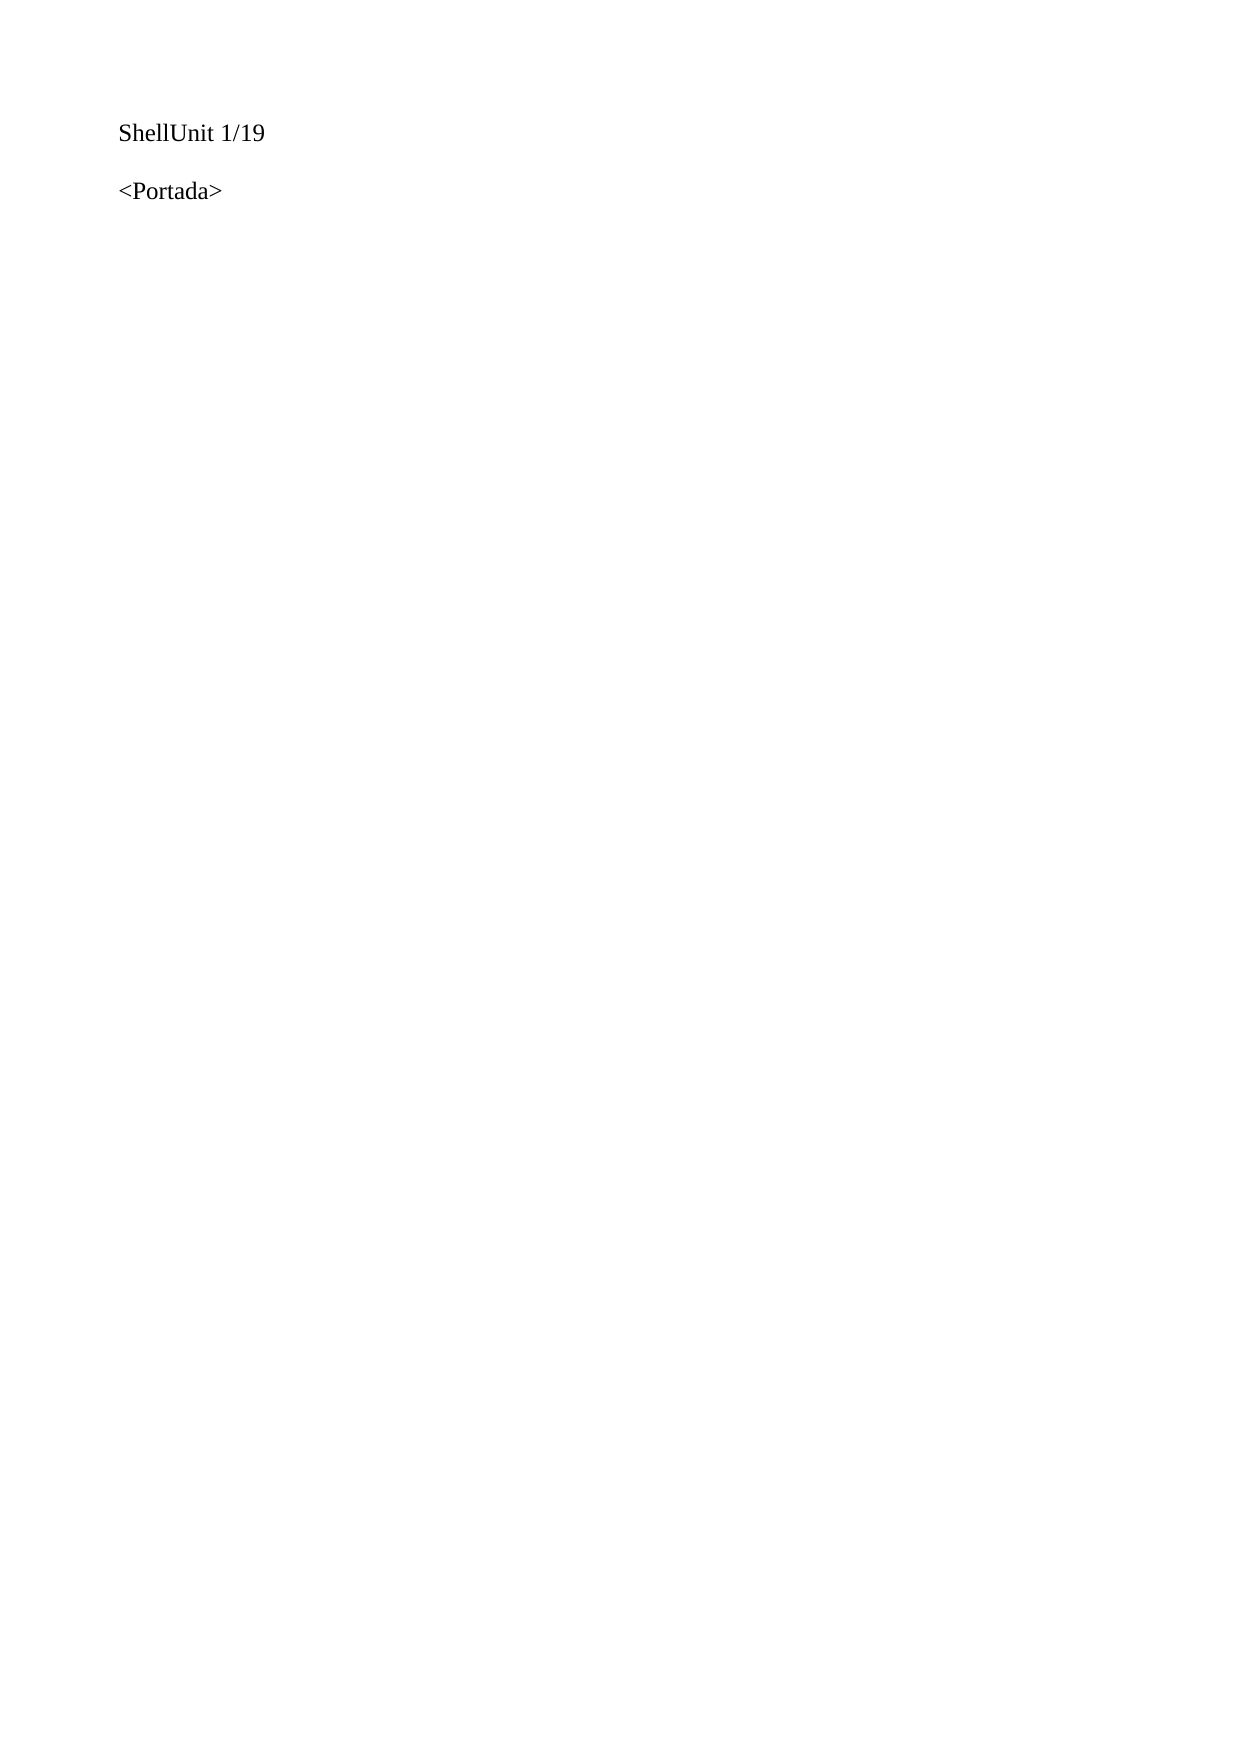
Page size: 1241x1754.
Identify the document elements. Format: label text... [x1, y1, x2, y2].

text <Portada> [118, 176, 1122, 205]
